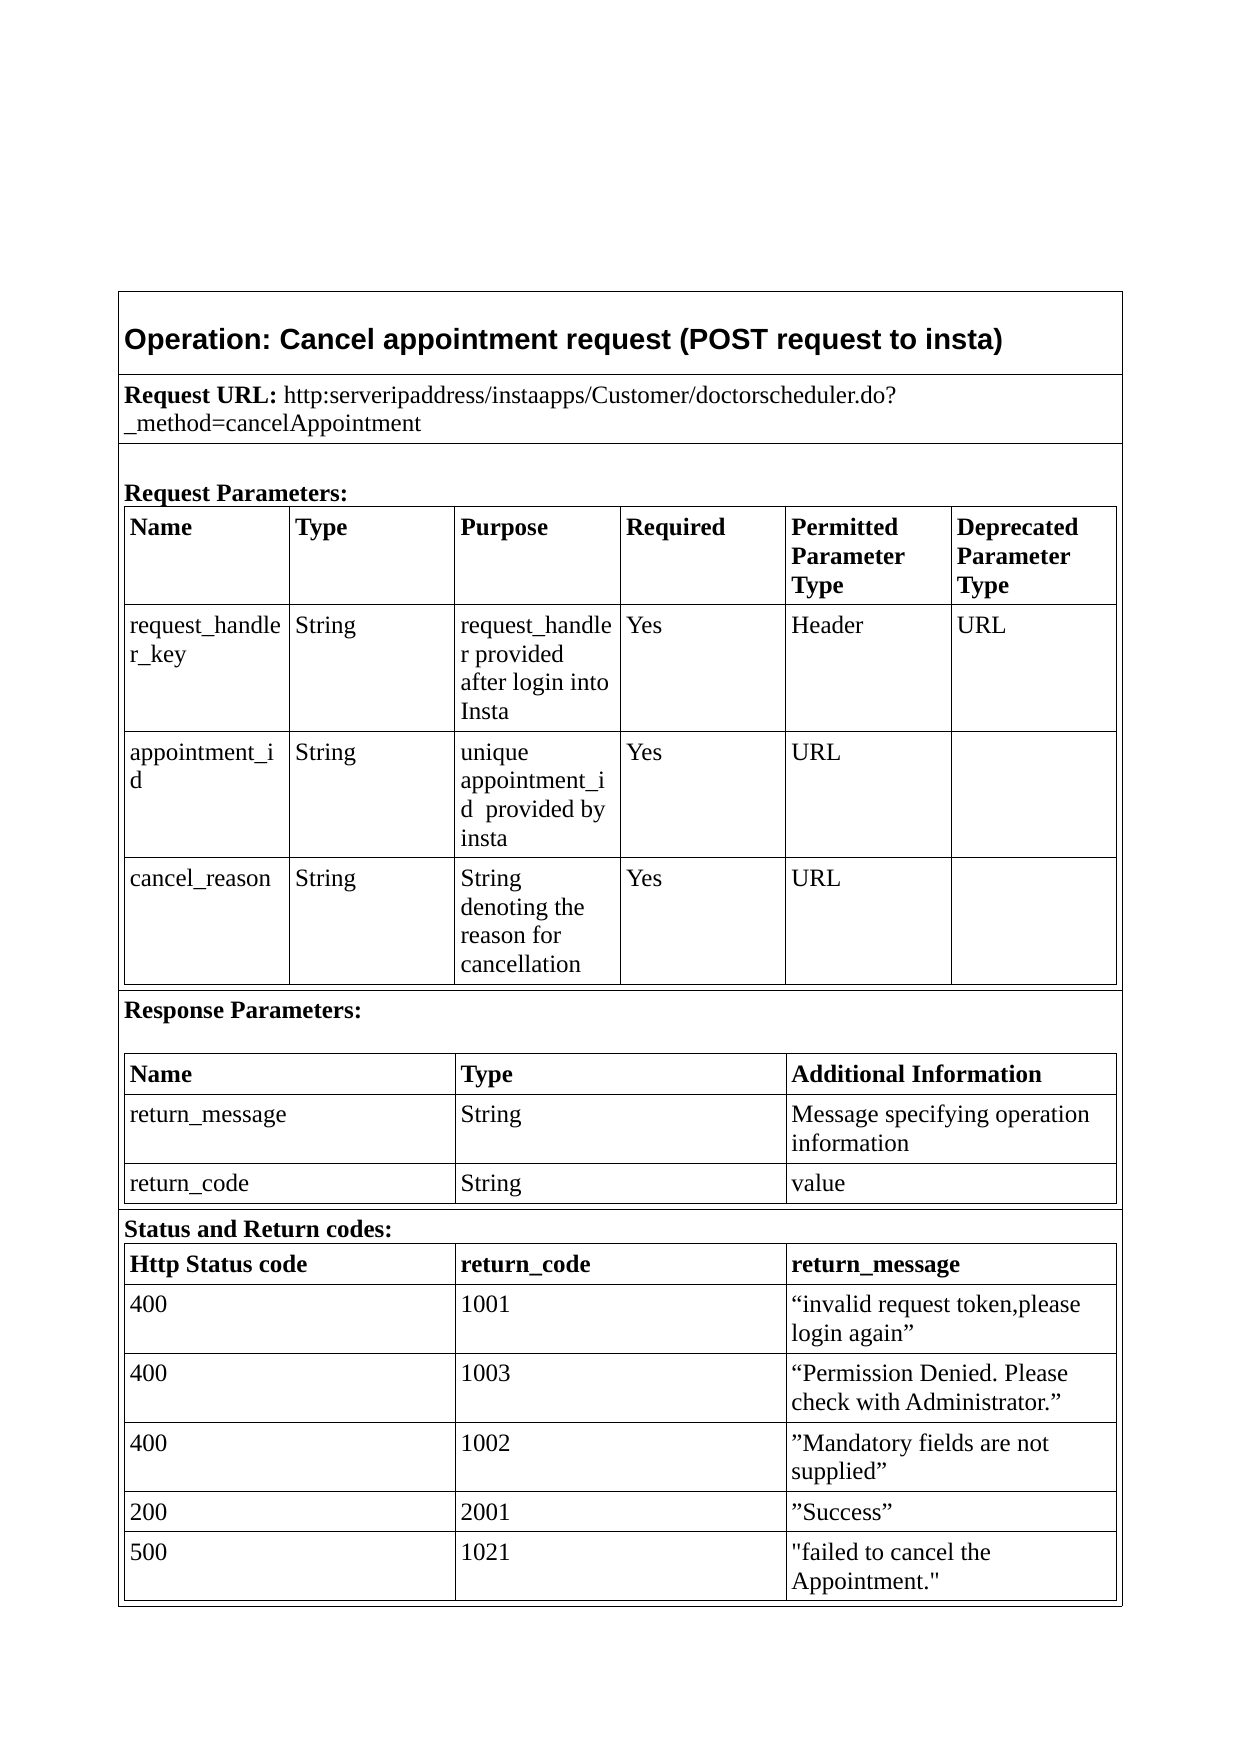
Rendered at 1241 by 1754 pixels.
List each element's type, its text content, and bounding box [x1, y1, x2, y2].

table_header Type [290, 507, 454, 604]
table_cell Response Parameters: [119, 991, 1122, 1209]
table_header return_message [787, 1244, 1116, 1284]
table_header Type [456, 1054, 786, 1093]
table_cell 200 [125, 1492, 455, 1531]
table_cell 400 [125, 1285, 455, 1353]
table_cell Yes [621, 605, 785, 731]
table_header Operation: Cancel appointment request (POST request to insta) [119, 292, 1122, 374]
table_cell “invalid request token,please login again” [787, 1285, 1116, 1353]
table_cell 2001 [456, 1492, 786, 1531]
table_cell String [290, 605, 454, 731]
table_cell return_code [125, 1164, 455, 1203]
table_cell Yes [621, 732, 785, 857]
table_cell String [456, 1164, 786, 1203]
table_cell [952, 732, 1116, 857]
table_cell request_handler_key [125, 605, 289, 731]
table_cell 1021 [456, 1532, 786, 1600]
table_cell URL [952, 605, 1116, 731]
table_cell unique appointment_id provided by insta [455, 732, 620, 857]
table_cell value [787, 1164, 1116, 1203]
table_header Purpose [455, 507, 620, 604]
table_header Required [621, 507, 785, 604]
table_cell appointment_id [125, 732, 289, 857]
table_header Name [125, 1054, 455, 1093]
table_cell String denoting the reason for cancellation [455, 858, 620, 984]
table_cell 400 [125, 1423, 455, 1491]
table_cell 400 [125, 1354, 455, 1422]
table_cell ”Success” [787, 1492, 1116, 1531]
table_cell 1003 [456, 1354, 786, 1422]
table_cell 1001 [456, 1285, 786, 1353]
table_cell “Permission Denied. Please check with Administrator.” [787, 1354, 1116, 1422]
table_cell [952, 858, 1116, 984]
table_cell request_handler provided after login into Insta [455, 605, 620, 731]
table_cell 1002 [456, 1423, 786, 1491]
table_cell Message specifying operation information [787, 1095, 1116, 1162]
table_header Deprecated Parameter Type [952, 507, 1116, 604]
table_header Name [125, 507, 289, 604]
table_cell String [290, 858, 454, 984]
table_cell cancel_reason [125, 858, 289, 984]
table_cell String [290, 732, 454, 857]
table_header Permitted Parameter Type [786, 507, 951, 604]
table_cell Request Parameters: [119, 444, 1122, 990]
table_header Http Status code [125, 1244, 455, 1284]
table_cell Header [786, 605, 951, 731]
table_cell String [456, 1095, 786, 1162]
table_cell 500 [125, 1532, 455, 1600]
table_cell Yes [621, 858, 785, 984]
table_header Additional Information [787, 1054, 1116, 1093]
table_cell "failed to cancel the Appointment." [787, 1532, 1116, 1600]
table_cell URL [786, 732, 951, 857]
table_header return_code [456, 1244, 786, 1284]
table_cell URL [786, 858, 951, 984]
table_cell Status and Return codes: [119, 1210, 1122, 1606]
table_cell Request URL: http:serveripaddress/instaapps/Customer/doctorscheduler.do?_method=cancelAppointment [119, 375, 1122, 443]
table_cell return_message [125, 1095, 455, 1162]
table_cell ”Mandatory fields are not supplied” [787, 1423, 1116, 1491]
